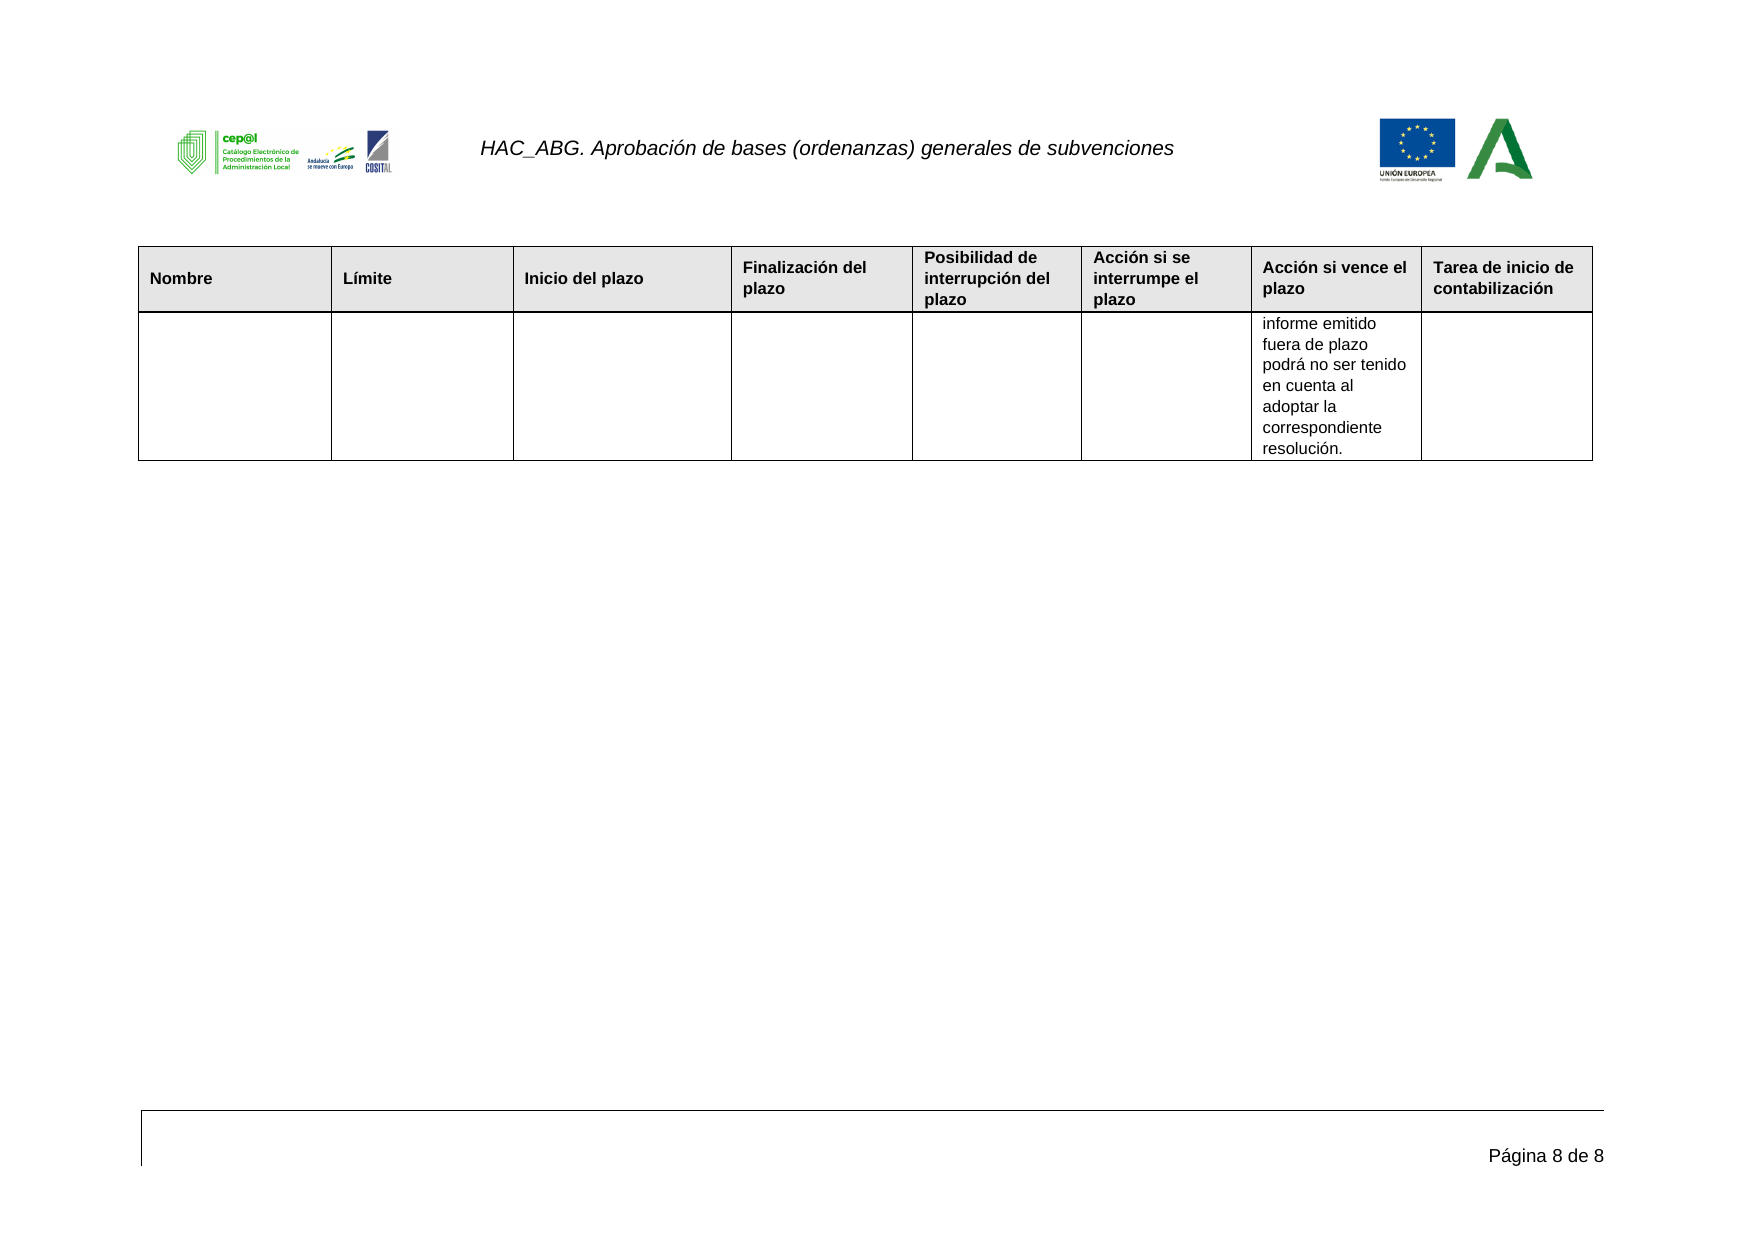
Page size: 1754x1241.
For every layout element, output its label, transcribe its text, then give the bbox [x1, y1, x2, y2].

table_cell [332, 313, 513, 460]
table_header Posibilidad de interrupción del plazo [913, 247, 1081, 311]
table_header Nombre [139, 247, 331, 311]
table_cell [732, 313, 912, 460]
table_header Inicio del plazo [514, 247, 731, 311]
picture [175, 126, 399, 177]
table_cell [514, 313, 731, 460]
table_header Acción si se interrumpe el plazo [1082, 247, 1251, 311]
table_header Finalización del plazo [732, 247, 912, 311]
table_cell [139, 313, 331, 460]
table_header Acción si vence el plazo [1252, 247, 1421, 311]
table_cell informe emitido fuera de plazo podrá no ser tenido en cuenta al adoptar la correspondiente resolución. [1252, 313, 1421, 460]
table_header Tarea de inicio de contabilización [1422, 247, 1592, 311]
table_cell [1082, 313, 1251, 460]
table_header Límite [332, 247, 513, 311]
table_cell [1422, 313, 1592, 460]
table_cell [913, 313, 1081, 460]
